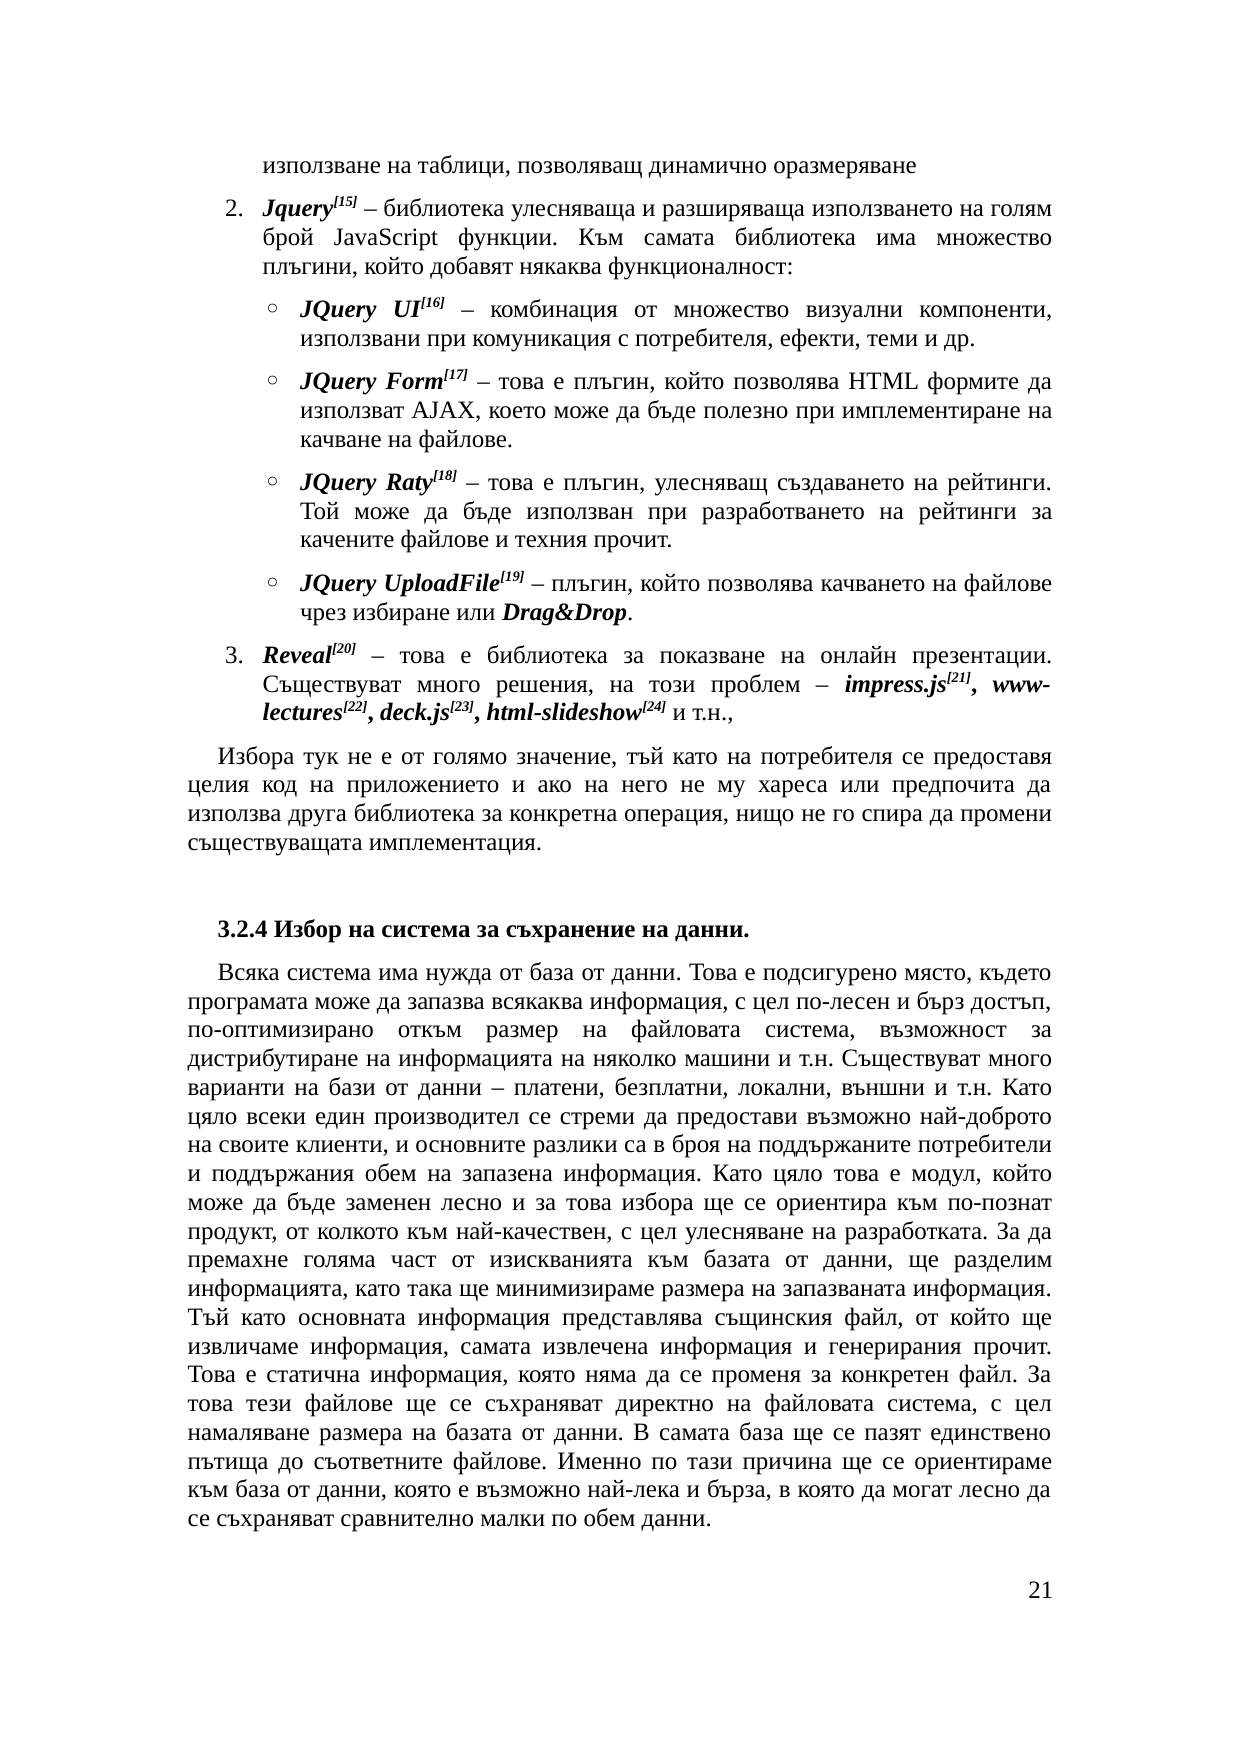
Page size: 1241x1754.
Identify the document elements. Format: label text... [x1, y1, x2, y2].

text Всяка система има нужда от база от данни. Това е подсигурено място, където програмата може да запазва всякаква информация, с цел по-лесен и бърз достъп, по-оптимизирано откъм размер на файловата система, възможност за дистрибутиране на информацията на няколко машини и т.н. Съществуват много варианти на бази от данни – платени, безплатни, локални, външни и т.н. Като цяло всеки един производител се стреми да предостави възможно най-доброто на своите клиенти, и основните разлики са в броя на поддържаните потребители и поддържания обем на запазена информация. Като цяло това е модул, който може да бъде заменен лесно и за това избора ще се ориентира към по-познат продукт, от колкото към най-качествен, с цел улесняване на разработката. За да премахне голяма част от изискванията към базата от данни, ще разделим информацията, като така ще минимизираме размера на запазваната информация. Тъй като основната информация представлява същинския файл, от който ще извличаме информация, самата извлечена информация и генерирания прочит. Това е статична информация, която няма да се променя за конкретен файл. За това тези файлове ще се съхраняват директно на файловата система, с цел намаляване размера на базата от данни. В самата база ще се пазят единствено пътища до съответните файлове. Именно по тази причина ще се ориентираме към база от данни, която е възможно най-лека и бърза, в която да могат лесно да се съхраняват сравнително малки по обем данни. [187, 957, 1053, 1532]
list JQuery Form[17] – това е плъгин, който позволява HTML формите да използват AJAX, което може да бъде полезно при имплементиране на качване на файлове. [262, 366, 1053, 452]
text 3.2.4 Избор на система за съхранение на данни. [187, 914, 1053, 942]
list Jquery[15] – библиотека улесняваща и разширяваща използването на голям брой JavaScript функции. Към самата библиотека има множество плъгини, който добавят някаква функционалност: [225, 193, 1053, 279]
list JQuery Raty[18] – това е плъгин, улесняващ създаването на рейтинги. Той може да бъде използван при разработването на рейтинги за качените файлове и техния прочит. [262, 467, 1053, 553]
list Reveal[20] – това е библиотека за показване на онлайн презентации. Съществуват много решения, на този проблем – impress.js[21], www-lectures[22], deck.js[23], html-slideshow[24] и т.н., [225, 640, 1053, 726]
list JQuery UI[16] – комбинация от множество визуални компоненти, използвани при комуникация с потребителя, ефекти, теми и др. [262, 294, 1053, 352]
text Избора тук не е от голямо значение, тъй като на потребителя се предоставя целия код на приложението и ако на него не му хареса или предпочита да използва друга библиотека за конкретна операция, нищо не го спира да промени съществуващата имплементация. [187, 741, 1053, 856]
list JQuery UploadFile[19] – плъгин, който позволява качването на файлове чрез избиране или Drag&Drop. [262, 568, 1053, 625]
list използване на таблици, позволяващ динамично оразмеряване [225, 150, 1053, 179]
